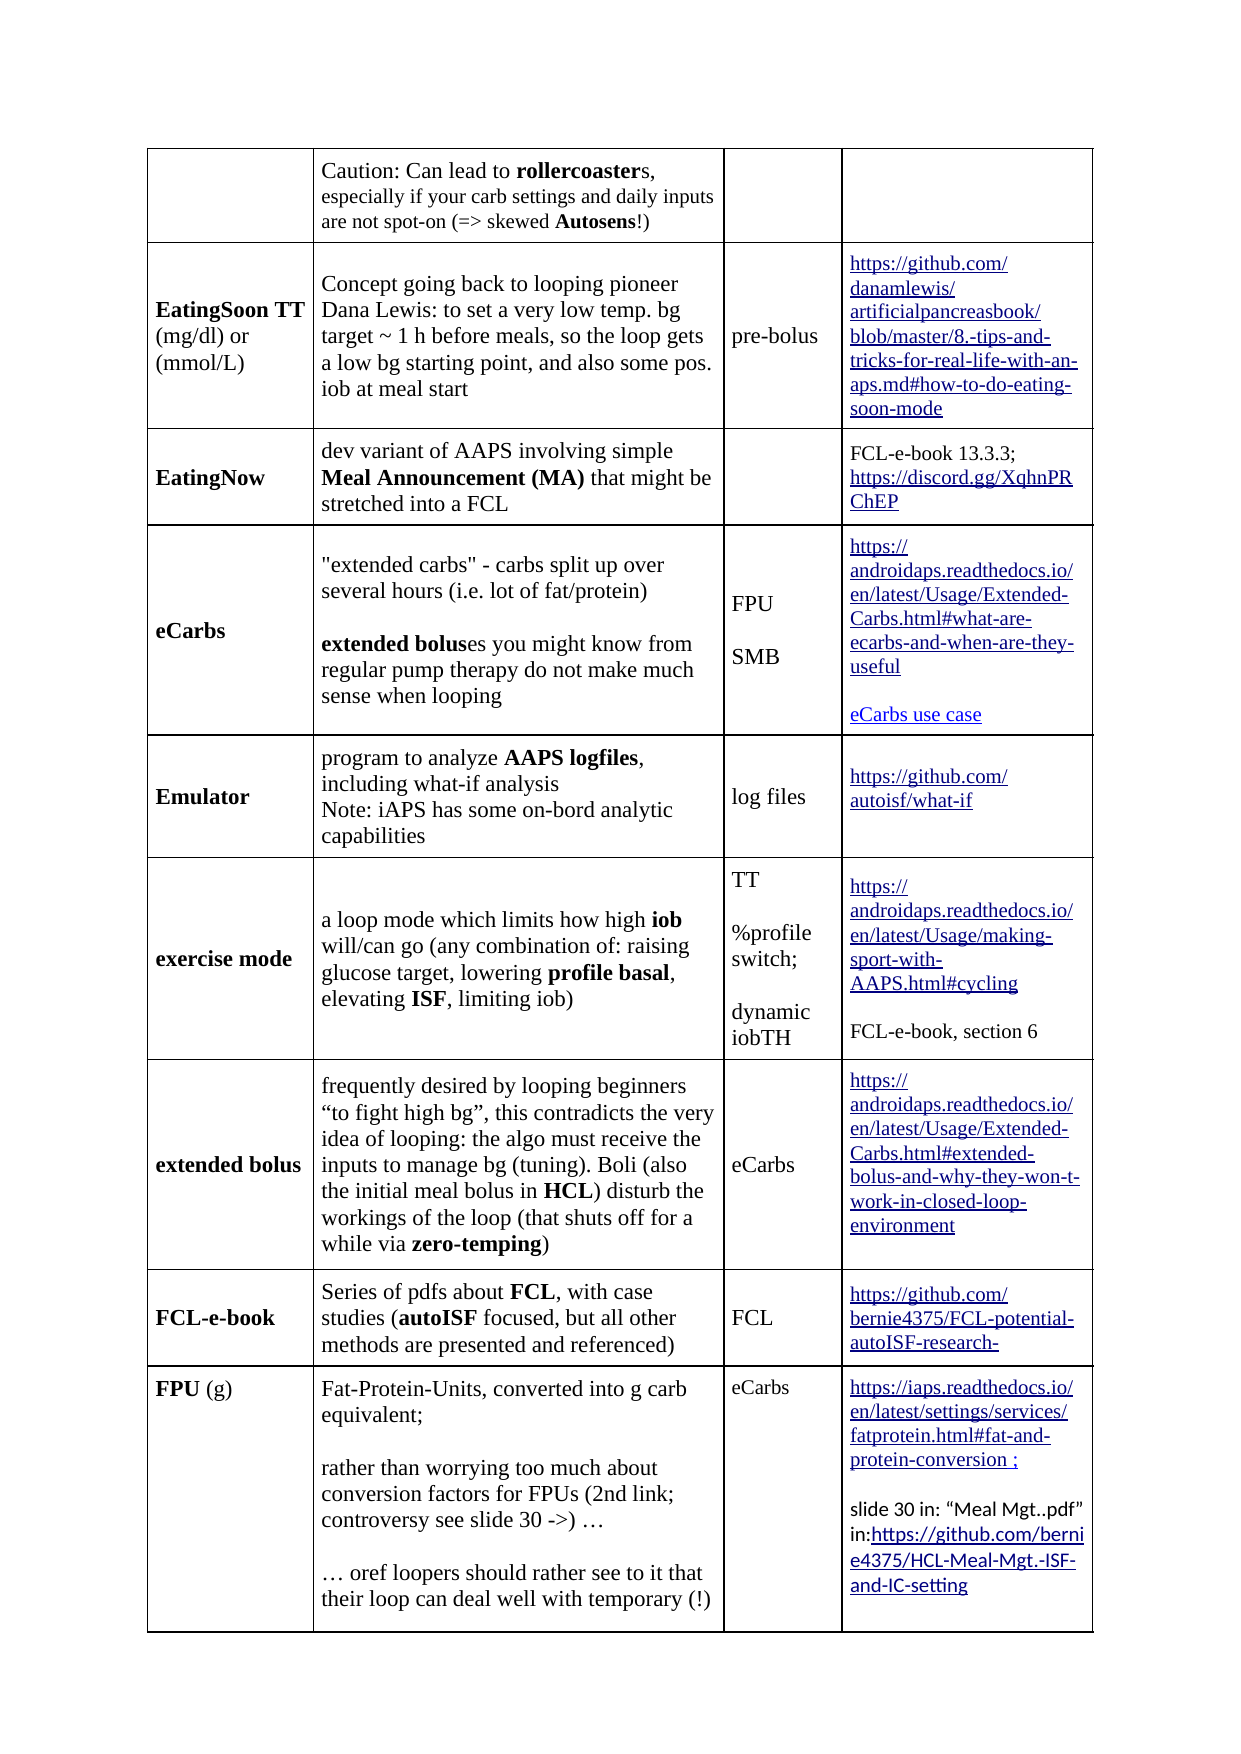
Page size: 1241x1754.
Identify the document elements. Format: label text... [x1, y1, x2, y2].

table_cell FPU (g) [148, 1367, 313, 1631]
table_cell program to analyze AAPS logfiles, including what-if analysis Note: iAPS has some on-bord analytic capabilities [314, 736, 723, 857]
table_cell extended bolus [148, 1060, 313, 1268]
table_cell https://androidaps.readthedocs.io/en/latest/Usage/making-sport-with-AAPS.html#cycling FCL-e-book, section 6 [843, 858, 1092, 1059]
table_cell "extended carbs" - carbs split up over several hours (i.e. lot of fat/protein) extended boluses you might know from regular pump therapy do not make much sense when looping [314, 526, 723, 734]
table_cell TT %profile switch; dynamic iobTH [725, 858, 841, 1059]
table_cell pre-bolus [725, 243, 841, 428]
table_cell Emulator [148, 736, 313, 857]
table_cell https://iaps.readthedocs.io/en/latest/settings/services/fatprotein.html#fat-and-protein-conversion ; slide 30 in: “Meal Mgt..pdf” in:https://github.com/bernie4375/HCL-Meal-Mgt.-ISF-and-IC-setting [843, 1367, 1092, 1631]
table_cell dev variant of AAPS involving simple Meal Announcement (MA) that might be stretched into a FCL [314, 429, 723, 524]
table_cell EatingNow [148, 429, 313, 524]
table_cell FCL [725, 1270, 841, 1365]
table_cell https://github.com/danamlewis/artificialpancreasbook/blob/master/8.-tips-and-tricks-for-real-life-with-an-aps.md#how-to-do-eating-soon-mode [843, 243, 1092, 428]
table_cell EatingSoon TT (mg/dl) or (mmol/L) [148, 243, 313, 428]
table_cell [725, 149, 841, 242]
table_cell exercise mode [148, 858, 313, 1059]
table_cell https://github.com/autoisf/what-if [843, 736, 1092, 857]
table_cell Fat-Protein-Units, converted into g carb equivalent; rather than worrying too much about conversion factors for FPUs (2nd link; controversy see slide 30 ->) … … oref loopers should rather see to it that their loop can deal well with temporary (!) [314, 1367, 723, 1631]
table_cell log files [725, 736, 841, 857]
table_cell Series of pdfs about FCL, with case studies (autoISF focused, but all other methods are presented and referenced) [314, 1270, 723, 1365]
table_cell eCarbs [725, 1367, 841, 1631]
table_cell [843, 149, 1092, 242]
table_cell eCarbs [148, 526, 313, 734]
table_cell https://github.com/bernie4375/FCL-potential-autoISF-research- [843, 1270, 1092, 1365]
table_cell https://androidaps.readthedocs.io/en/latest/Usage/Extended-Carbs.html#what-are-ecarbs-and-when-are-they-useful eCarbs use case [843, 526, 1092, 734]
table_cell eCarbs [725, 1060, 841, 1268]
table_cell Concept going back to looping pioneer Dana Lewis: to set a very low temp. bg target ~ 1 h before meals, so the loop gets a low bg starting point, and also some pos. iob at meal start [314, 243, 723, 428]
table_cell FPU SMB [725, 526, 841, 734]
table_cell frequently desired by looping beginners “to fight high bg”, this contradicts the very idea of looping: the algo must receive the inputs to manage bg (tuning). Boli (also the initial meal bolus in HCL) disturb the workings of the loop (that shuts off for a while via zero-temping) [314, 1060, 723, 1268]
table_cell FCL-e-book [148, 1270, 313, 1365]
table_cell FCL-e-book 13.3.3; https://discord.gg/XqhnPRChEP [843, 429, 1092, 524]
table_cell a loop mode which limits how high iob will/can go (any combination of: raising glucose target, lowering profile basal, elevating ISF, limiting iob) [314, 858, 723, 1059]
table_cell [148, 149, 313, 242]
table_cell https://androidaps.readthedocs.io/en/latest/Usage/Extended-Carbs.html#extended-bolus-and-why-they-won-t-work-in-closed-loop-environment [843, 1060, 1092, 1268]
table_cell Caution: Can lead to rollercoasters, especially if your carb settings and daily inputs are not spot-on (=> skewed Autosens!) [314, 149, 723, 242]
table_cell [725, 429, 841, 524]
